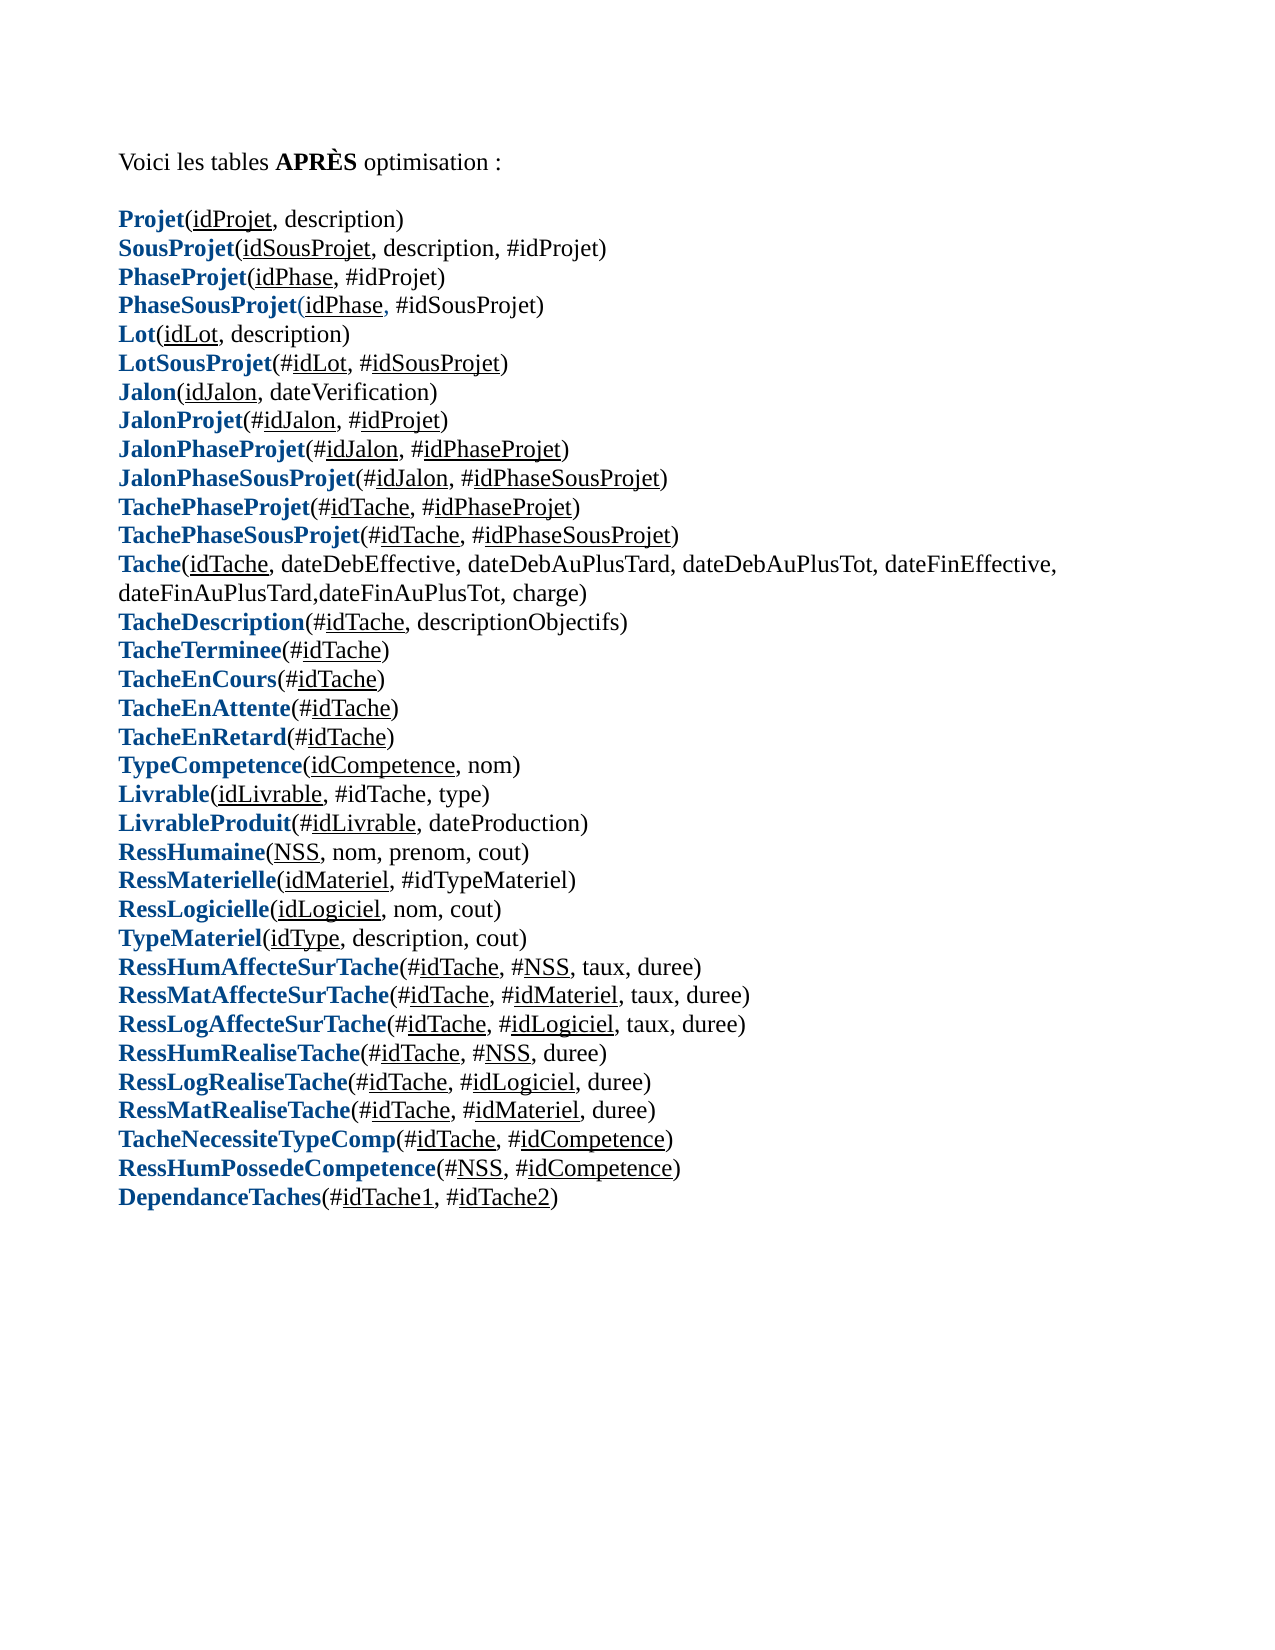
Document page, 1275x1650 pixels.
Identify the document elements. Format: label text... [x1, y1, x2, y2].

text RessMaterielle(idMateriel, #idTypeMateriel) [118, 866, 1157, 894]
text JalonPhaseSousProjet(#idJalon, #idPhaseSousProjet) [118, 463, 1157, 492]
text RessHumPossedeCompetence(#NSS, #idCompetence) [118, 1153, 1157, 1182]
text TacheDescription(#idTache, descriptionObjectifs) [118, 607, 1157, 636]
text SousProjet(idSousProjet, description, #idProjet) [118, 233, 1157, 262]
text Livrable(idLivrable, #idTache, type) [118, 779, 1157, 808]
text TypeMateriel(idType, description, cout) [118, 923, 1157, 952]
text TacheEnAttente(#idTache) [118, 693, 1157, 722]
text Lot(idLot, description) [118, 319, 1157, 348]
text TacheEnCours(#idTache) [118, 664, 1157, 693]
text TypeCompetence(idCompetence, nom) [118, 751, 1157, 779]
text JalonPhaseProjet(#idJalon, #idPhaseProjet) [118, 434, 1157, 463]
text TacheNecessiteTypeComp(#idTache, #idCompetence) [118, 1124, 1157, 1153]
text TacheTerminee(#idTache) [118, 636, 1157, 664]
text Tache(idTache, dateDebEffective, dateDebAuPlusTard, dateDebAuPlusTot, dateFinEffective, [118, 549, 1157, 578]
text dateFinAuPlusTard,dateFinAuPlusTot, charge) [118, 578, 1157, 607]
text RessHumRealiseTache(#idTache, #NSS, duree) [118, 1038, 1157, 1067]
text RessHumaine(NSS, nom, prenom, cout) [118, 837, 1157, 866]
text TacheEnRetard(#idTache) [118, 722, 1157, 751]
text PhaseProjet(idPhase, #idProjet) [118, 262, 1157, 291]
text LotSousProjet(#idLot, #idSousProjet) [118, 348, 1157, 377]
text Jalon(idJalon, dateVerification) [118, 377, 1157, 406]
text JalonProjet(#idJalon, #idProjet) [118, 406, 1157, 434]
text TachePhaseProjet(#idTache, #idPhaseProjet) [118, 492, 1157, 521]
text RessLogRealiseTache(#idTache, #idLogiciel, duree) [118, 1067, 1157, 1096]
text RessLogicielle(idLogiciel, nom, cout) [118, 894, 1157, 923]
text LivrableProduit(#idLivrable, dateProduction) [118, 808, 1157, 837]
text RessMatAffecteSurTache(#idTache, #idMateriel, taux, duree) [118, 981, 1157, 1009]
text RessMatRealiseTache(#idTache, #idMateriel, duree) [118, 1096, 1157, 1124]
text TachePhaseSousProjet(#idTache, #idPhaseSousProjet) [118, 521, 1157, 549]
text Voici les tables APRÈS optimisation : [118, 147, 1157, 176]
text Projet(idProjet, description) [118, 204, 1157, 233]
text PhaseSousProjet(idPhase, #idSousProjet) [118, 291, 1157, 319]
text DependanceTaches(#idTache1, #idTache2) [118, 1182, 1157, 1211]
text RessHumAffecteSurTache(#idTache, #NSS, taux, duree) [118, 952, 1157, 981]
text RessLogAffecteSurTache(#idTache, #idLogiciel, taux, duree) [118, 1009, 1157, 1038]
